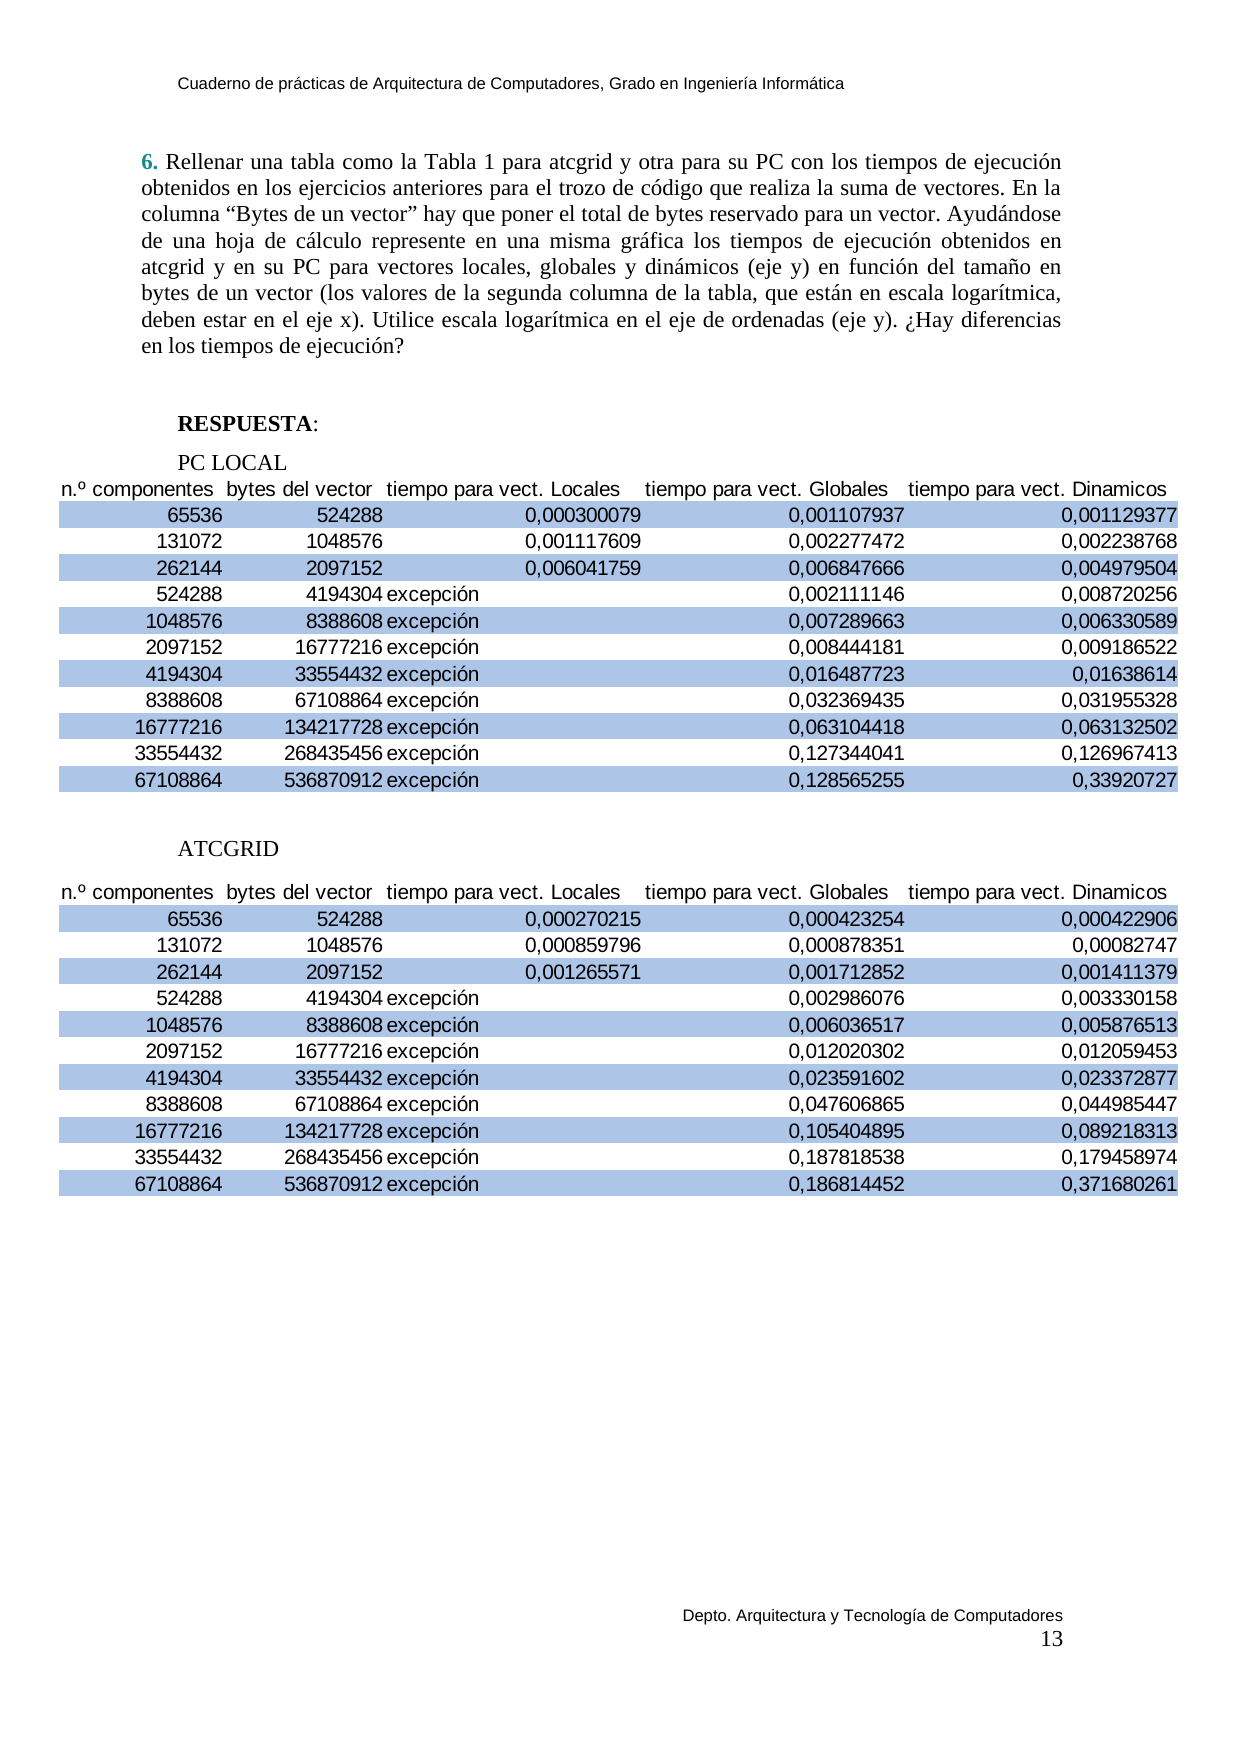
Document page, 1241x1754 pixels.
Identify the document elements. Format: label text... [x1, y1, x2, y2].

list 6. Rellenar una tabla como la Tabla 1 para atcgrid y otra para su PC con los tiempos de ejecución obtenidos en los ejercicios anteriores para el trozo de código que realiza la suma de vectores. En la columna “Bytes de un vector” hay que poner el total de bytes reservado para un vector. Ayudándose de una hoja de cálculo represente en una misma gráfica los tiempos de ejecución obtenidos en atcgrid y en su PC para vectores locales, globales y dinámicos (eje y) en función del tamaño en bytes de un vector (los valores de la segunda columna de la tabla, que están en escala logarítmica, deben estar en el eje x). Utilice escala logarítmica en el eje de ordenadas (eje y). ¿Hay diferencias en los tiempos de ejecución? [103, 148, 1063, 358]
list RESPUESTA: [177, 410, 1063, 436]
list PC LOCAL [177, 449, 1063, 475]
list ATCGRID [177, 835, 1063, 861]
